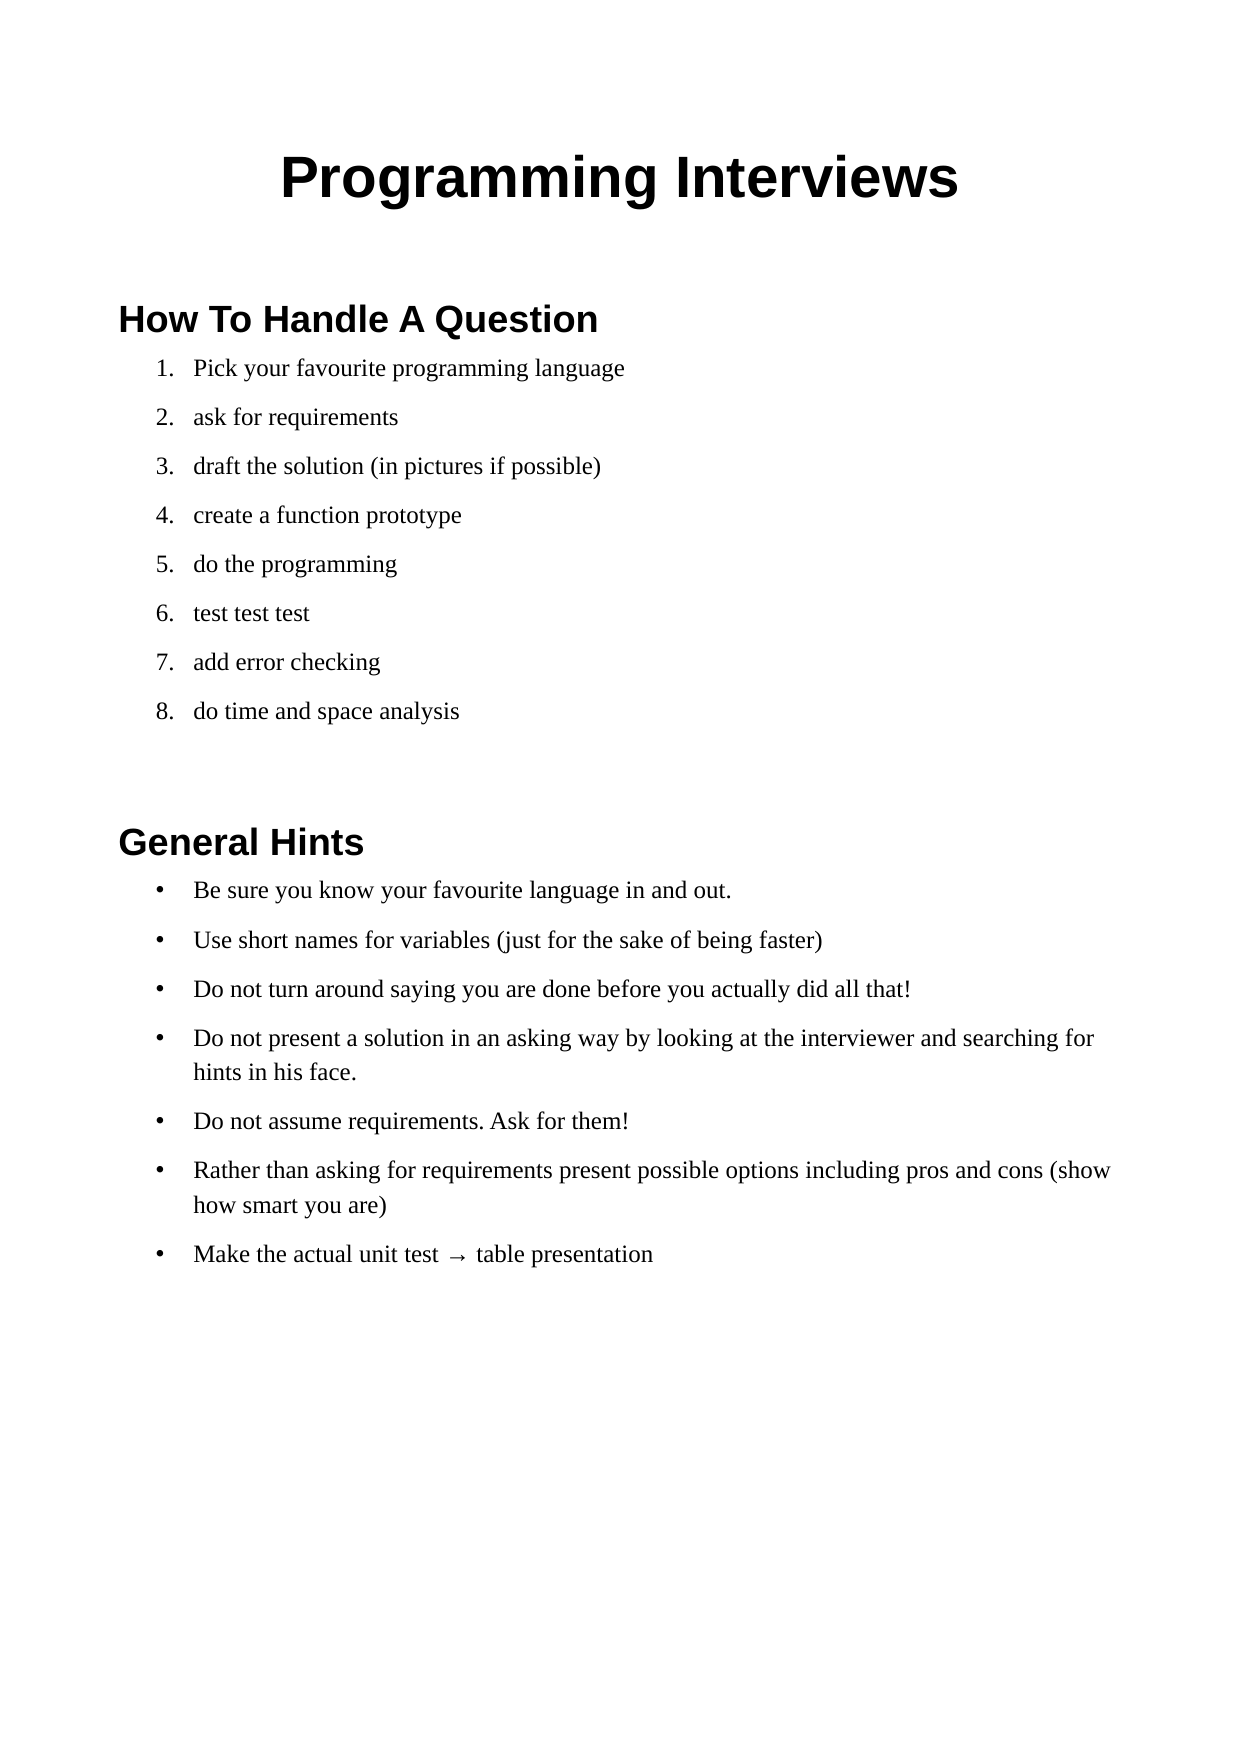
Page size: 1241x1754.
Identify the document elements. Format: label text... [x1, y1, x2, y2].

list Rather than asking for requirements present possible options including pros and cons (show how smart you are) [156, 1155, 1122, 1219]
list Do not present a solution in an asking way by looking at the interviewer and searching for hints in his face. [156, 1023, 1122, 1086]
list draft the solution (in pictures if possible) [156, 451, 1122, 480]
list Do not turn around saying you are done before you actually did all that! [156, 974, 1122, 1002]
list do the programming [156, 549, 1122, 578]
list create a function prototype [156, 500, 1122, 529]
list Make the actual unit test → table presentation [156, 1239, 1122, 1268]
list do time and space analysis [156, 696, 1122, 725]
list test test test [156, 598, 1122, 627]
subtitle General Hints [118, 819, 1122, 863]
title Programming Interviews [118, 143, 1122, 210]
list ask for requirements [156, 402, 1122, 431]
subtitle How To Handle A Question [118, 297, 1122, 340]
list Use short names for variables (just for the sake of being faster) [156, 925, 1122, 953]
list Be sure you know your favourite language in and out. [156, 876, 1122, 904]
list Pick your favourite programming language [156, 353, 1122, 382]
list add error checking [156, 647, 1122, 676]
list Do not assume requirements. Ask for them! [156, 1106, 1122, 1135]
